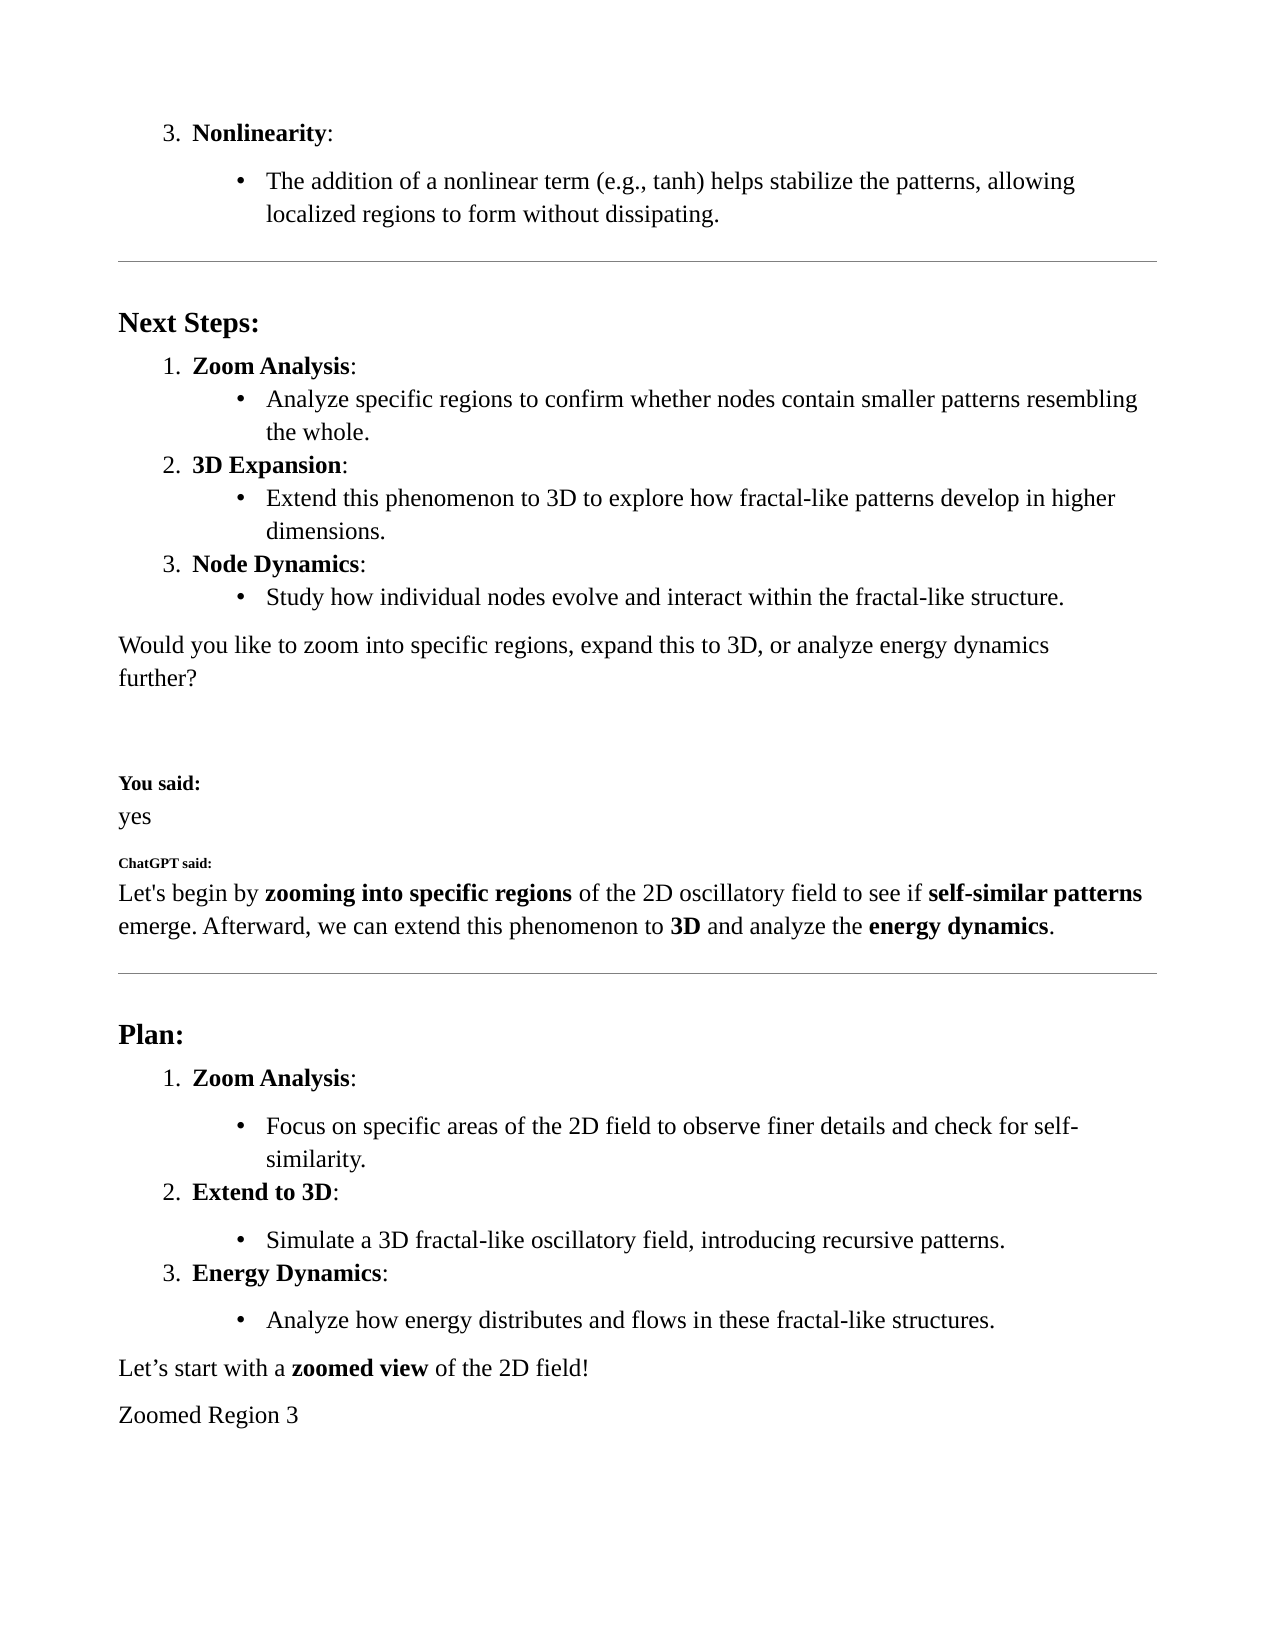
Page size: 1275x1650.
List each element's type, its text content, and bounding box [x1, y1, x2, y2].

list Energy Dynamics: [162, 1258, 1157, 1286]
list Focus on specific areas of the 2D field to observe finer details and check for self-similarity. [236, 1111, 1157, 1173]
subtitle You said: [118, 771, 1157, 795]
subtitle Next Steps: [118, 305, 1157, 339]
text Let's begin by zooming into specific regions of the 2D oscillatory field to see if self-similar patterns emerge. Afterward, we can extend this phenomenon to 3D and analyze the energy dynamics. [118, 878, 1157, 940]
list Simulate a 3D fractal-like oscillatory field, introducing recursive patterns. [236, 1225, 1157, 1253]
list Node Dynamics: [162, 549, 1157, 578]
list Analyze how energy distributes and flows in these fractal-like structures. [236, 1305, 1157, 1334]
list Extend this phenomenon to 3D to explore how fractal-like patterns develop in higher dimensions. [236, 483, 1157, 545]
list Zoom Analysis: [162, 351, 1157, 380]
list Zoom Analysis: [162, 1063, 1157, 1092]
list Extend to 3D: [162, 1177, 1157, 1206]
list 3D Expansion: [162, 450, 1157, 479]
text Would you like to zoom into specific regions, expand this to 3D, or analyze energy dynamics further? 🚀 ​ [118, 630, 1157, 692]
text Zoomed Region 3 [118, 1401, 1157, 1429]
list Nonlinearity: [162, 118, 1157, 147]
subtitle Plan: [118, 1017, 1157, 1051]
text ​ [118, 711, 1157, 739]
text yes [118, 801, 1157, 830]
list Study how individual nodes evolve and interact within the fractal-like structure. [236, 582, 1157, 611]
subtitle ChatGPT said: [118, 855, 1157, 872]
list The addition of a nonlinear term (e.g., tanh) helps stabilize the patterns, allowing localized regions to form without dissipating. [236, 166, 1157, 227]
list Analyze specific regions to confirm whether nodes contain smaller patterns resembling the whole. [236, 384, 1157, 446]
text Let’s start with a zoomed view of the 2D field! [118, 1353, 1157, 1382]
